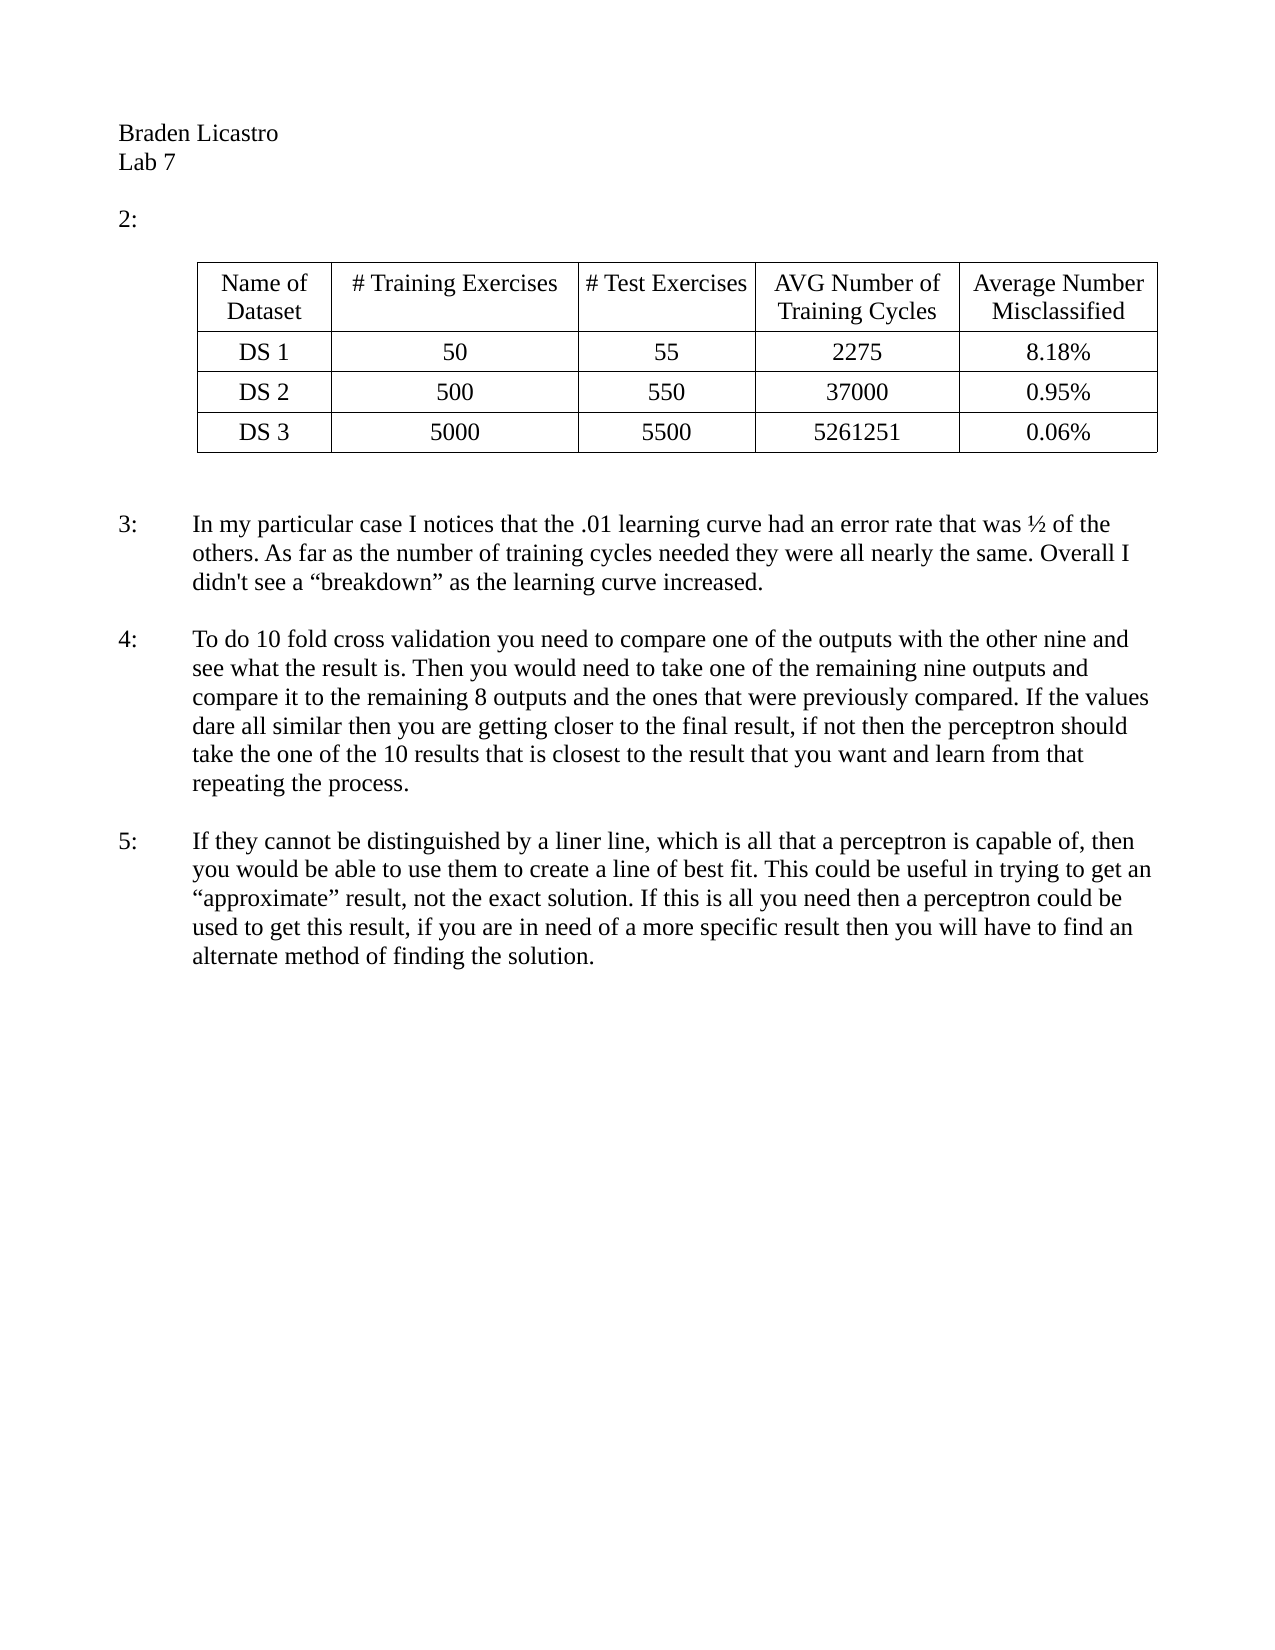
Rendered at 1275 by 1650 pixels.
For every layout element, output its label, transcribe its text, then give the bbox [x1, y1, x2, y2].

table_cell 55 [579, 332, 755, 371]
table_cell 8.18% [960, 332, 1157, 371]
table_header AVG Number of Training Cycles [756, 263, 959, 331]
table_cell 0.06% [960, 413, 1157, 452]
text 3: In my particular case I notices that the .01 learning curve had an error rate that was ½ of the others. As far as the number of training cycles needed they were all nearly the same. Overall I didn't see a “breakdown” as the learning curve increased. [118, 509, 1157, 596]
text Lab 7 [118, 147, 1157, 176]
table_cell 550 [579, 372, 755, 412]
table_cell DS 3 [198, 413, 331, 452]
text 2: [118, 204, 1157, 233]
text 4: To do 10 fold cross validation you need to compare one of the outputs with the other nine and see what the result is. Then you would need to take one of the remaining nine outputs and compare it to the remaining 8 outputs and the ones that were previously compared. If the values dare all similar then you are getting closer to the final result, if not then the perceptron should take the one of the 10 results that is closest to the result that you want and learn from that repeating the process. [118, 624, 1157, 797]
table_cell 37000 [756, 372, 959, 412]
table_header # Test Exercises [579, 263, 755, 331]
table_cell 5500 [579, 413, 755, 452]
table_cell 5000 [332, 413, 578, 452]
table_cell 5261251 [756, 413, 959, 452]
table_header Name of Dataset [198, 263, 331, 331]
table_cell DS 1 [198, 332, 331, 371]
table_cell 50 [332, 332, 578, 371]
table_cell 0.95% [960, 372, 1157, 412]
table_header # Training Exercises [332, 263, 578, 331]
text Braden Licastro [118, 118, 1157, 147]
table_cell 2275 [756, 332, 959, 371]
table_cell DS 2 [198, 372, 331, 412]
table_cell 500 [332, 372, 578, 412]
table_header Average Number Misclassified [960, 263, 1157, 331]
text 5: If they cannot be distinguished by a liner line, which is all that a perceptron is capable of, then you would be able to use them to create a line of best fit. This could be useful in trying to get an “approximate” result, not the exact solution. If this is all you need then a perceptron could be used to get this result, if you are in need of a more specific result then you will have to find an alternate method of finding the solution. [118, 826, 1157, 969]
